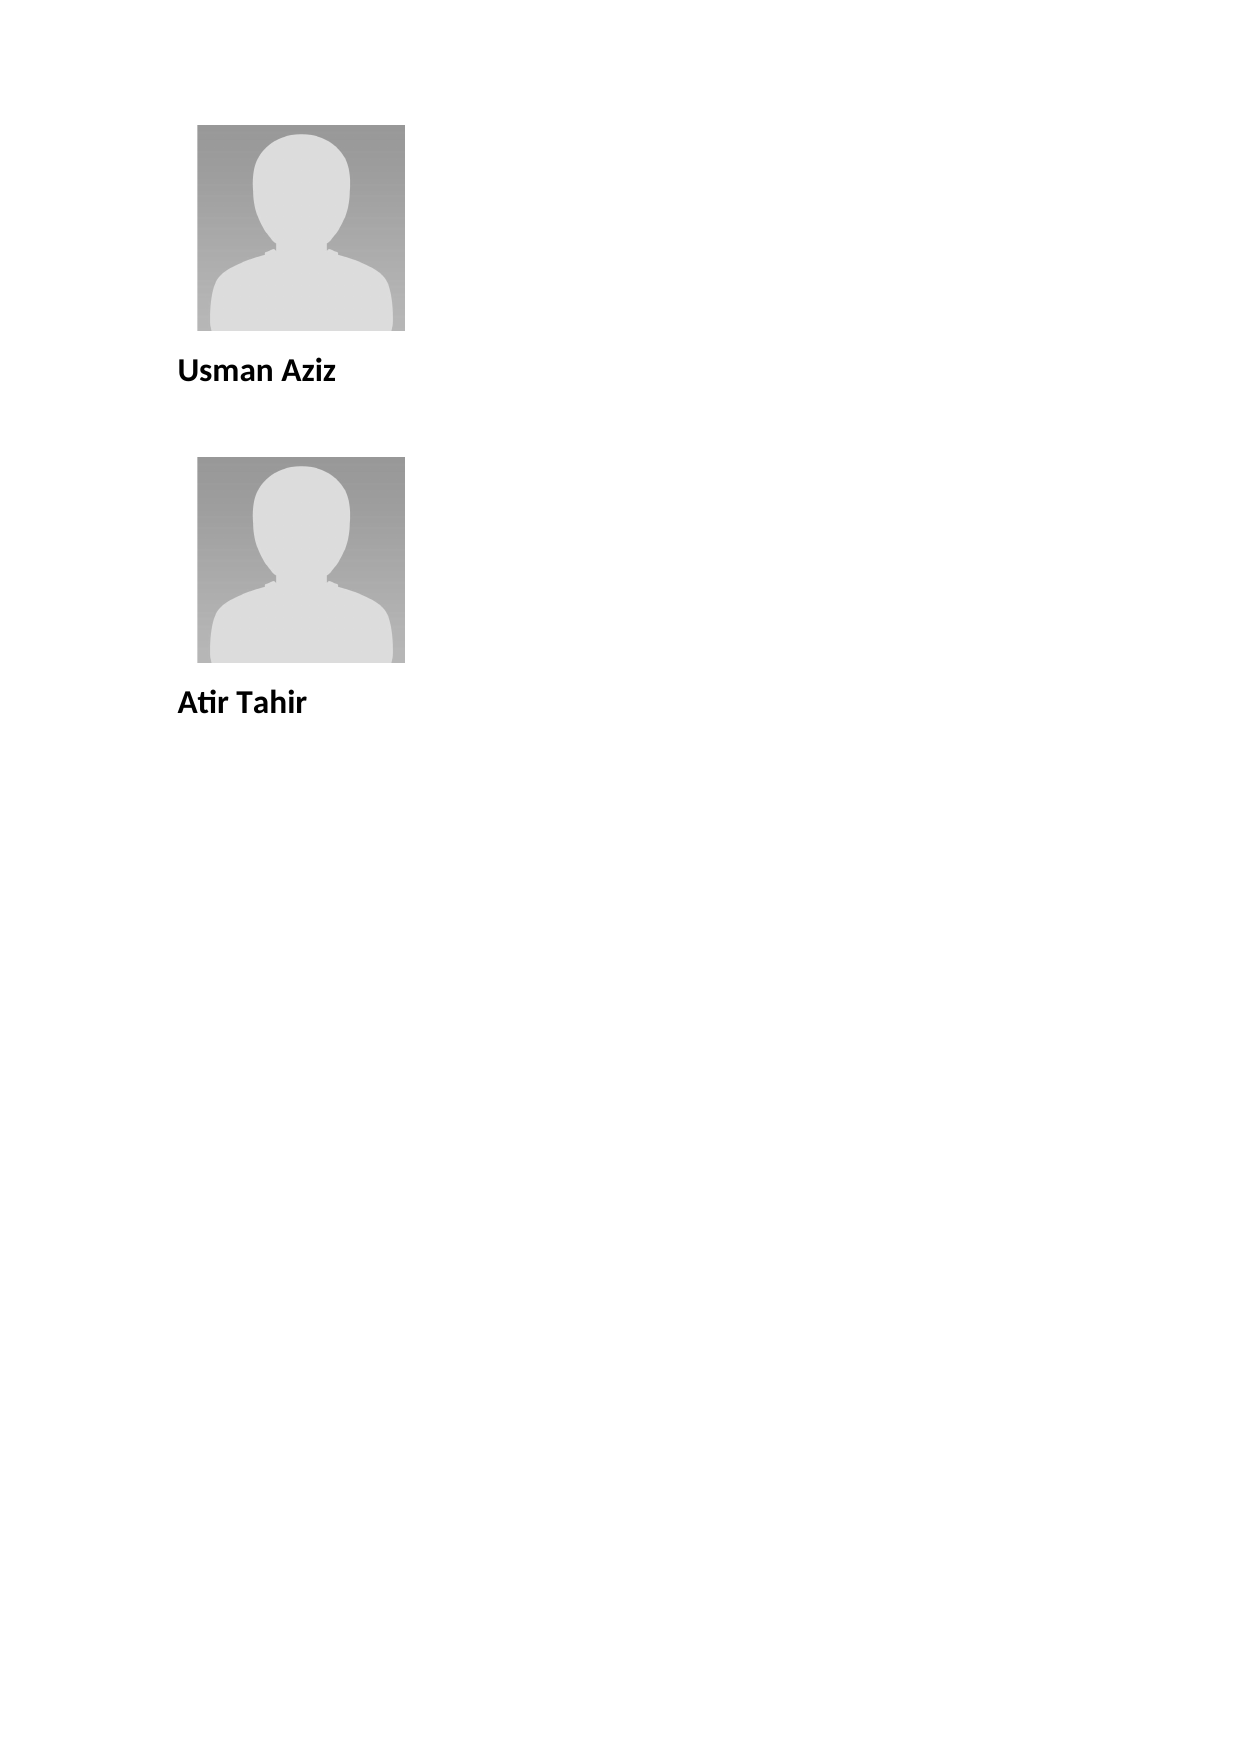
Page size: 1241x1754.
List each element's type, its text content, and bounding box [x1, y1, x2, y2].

text Usman Aziz [177, 357, 1152, 390]
picture [197, 125, 405, 331]
picture [197, 457, 405, 663]
text Atir Tahir [177, 689, 1152, 722]
